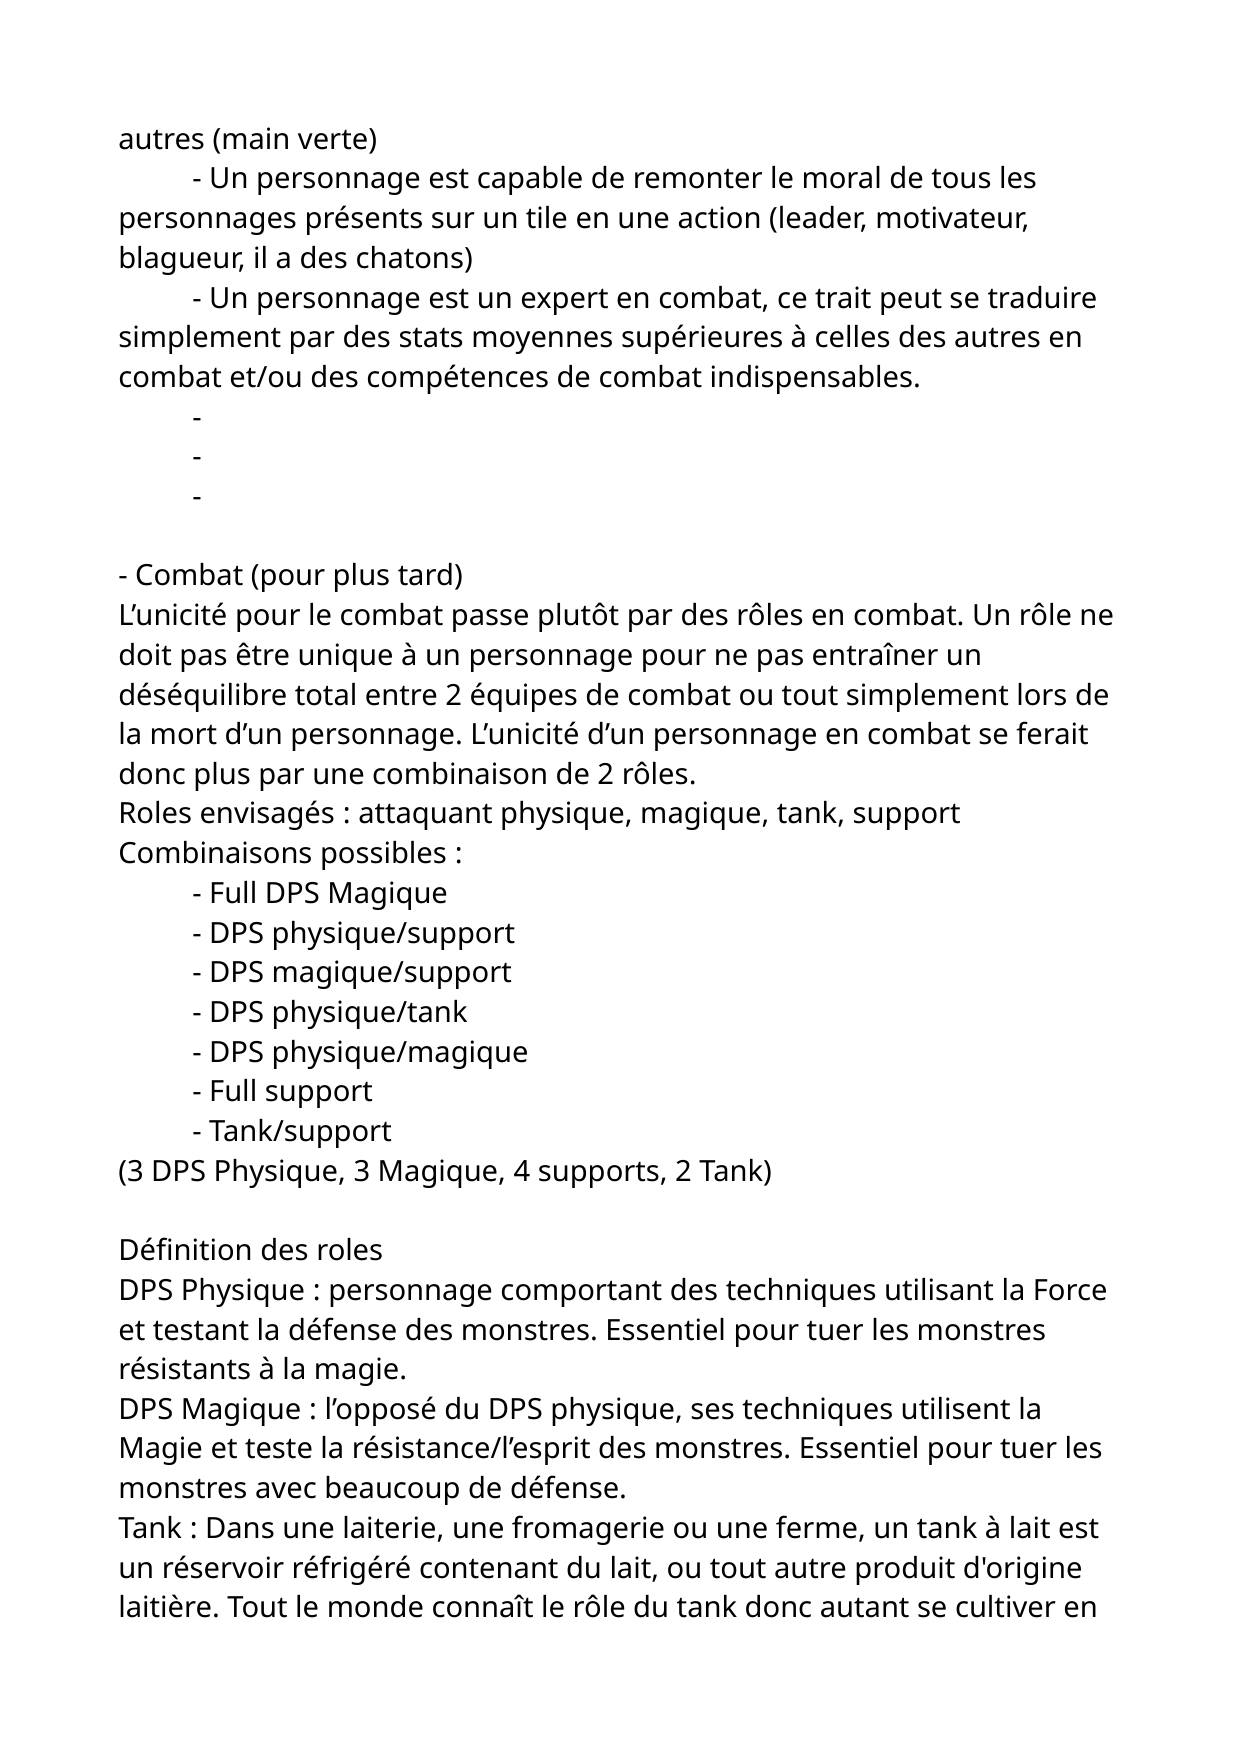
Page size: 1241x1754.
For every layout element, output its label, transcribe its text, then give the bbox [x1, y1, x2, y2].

text - DPS physique/support [118, 912, 1122, 952]
text Roles envisagés : attaquant physique, magique, tank, support [118, 793, 1122, 832]
text L’unicité pour le combat passe plutôt par des rôles en combat. Un rôle ne doit pas être unique à un personnage pour ne pas entraîner un déséquilibre total entre 2 équipes de combat ou tout simplement lors de la mort d’un personnage. L’unicité d’un personnage en combat se ferait donc plus par une combinaison de 2 rôles. [118, 594, 1122, 793]
text - Tank/support [118, 1110, 1122, 1150]
text DPS Magique : l’opposé du DPS physique, ses techniques utilisent la Magie et teste la résistance/l’esprit des monstres. Essentiel pour tuer les monstres avec beaucoup de défense. [118, 1388, 1122, 1507]
text - [118, 475, 1122, 515]
text - [118, 396, 1122, 436]
text - Un personnage est capable de remonter le moral de tous les personnages présents sur un tile en une action (leader, motivateur, blagueur, il a des chatons) [118, 158, 1122, 277]
text - Full support [118, 1071, 1122, 1110]
text autres (main verte) [118, 118, 1122, 158]
text - [118, 436, 1122, 475]
text Combinaisons possibles : [118, 832, 1122, 872]
text - Un personnage est un expert en combat, ce trait peut se traduire simplement par des stats moyennes supérieures à celles des autres en combat et/ou des compétences de combat indispensables. [118, 277, 1122, 396]
text - DPS magique/support [118, 952, 1122, 991]
text (3 DPS Physique, 3 Magique, 4 supports, 2 Tank) [118, 1150, 1122, 1190]
text - Combat (pour plus tard) [118, 555, 1122, 594]
text - DPS physique/magique [118, 1031, 1122, 1071]
text Définition des roles [118, 1229, 1122, 1269]
text DPS Physique : personnage comportant des techniques utilisant la Force et testant la défense des monstres. Essentiel pour tuer les monstres résistants à la magie. [118, 1269, 1122, 1388]
text Tank : Dans une laiterie, une fromagerie ou une ferme, un tank à lait est un réservoir réfrigéré contenant du lait, ou tout autre produit d'origine laitière. Tout le monde connaît le rôle du tank donc autant se cultiver en [118, 1507, 1122, 1626]
text - Full DPS Magique [118, 872, 1122, 912]
text - DPS physique/tank [118, 991, 1122, 1031]
